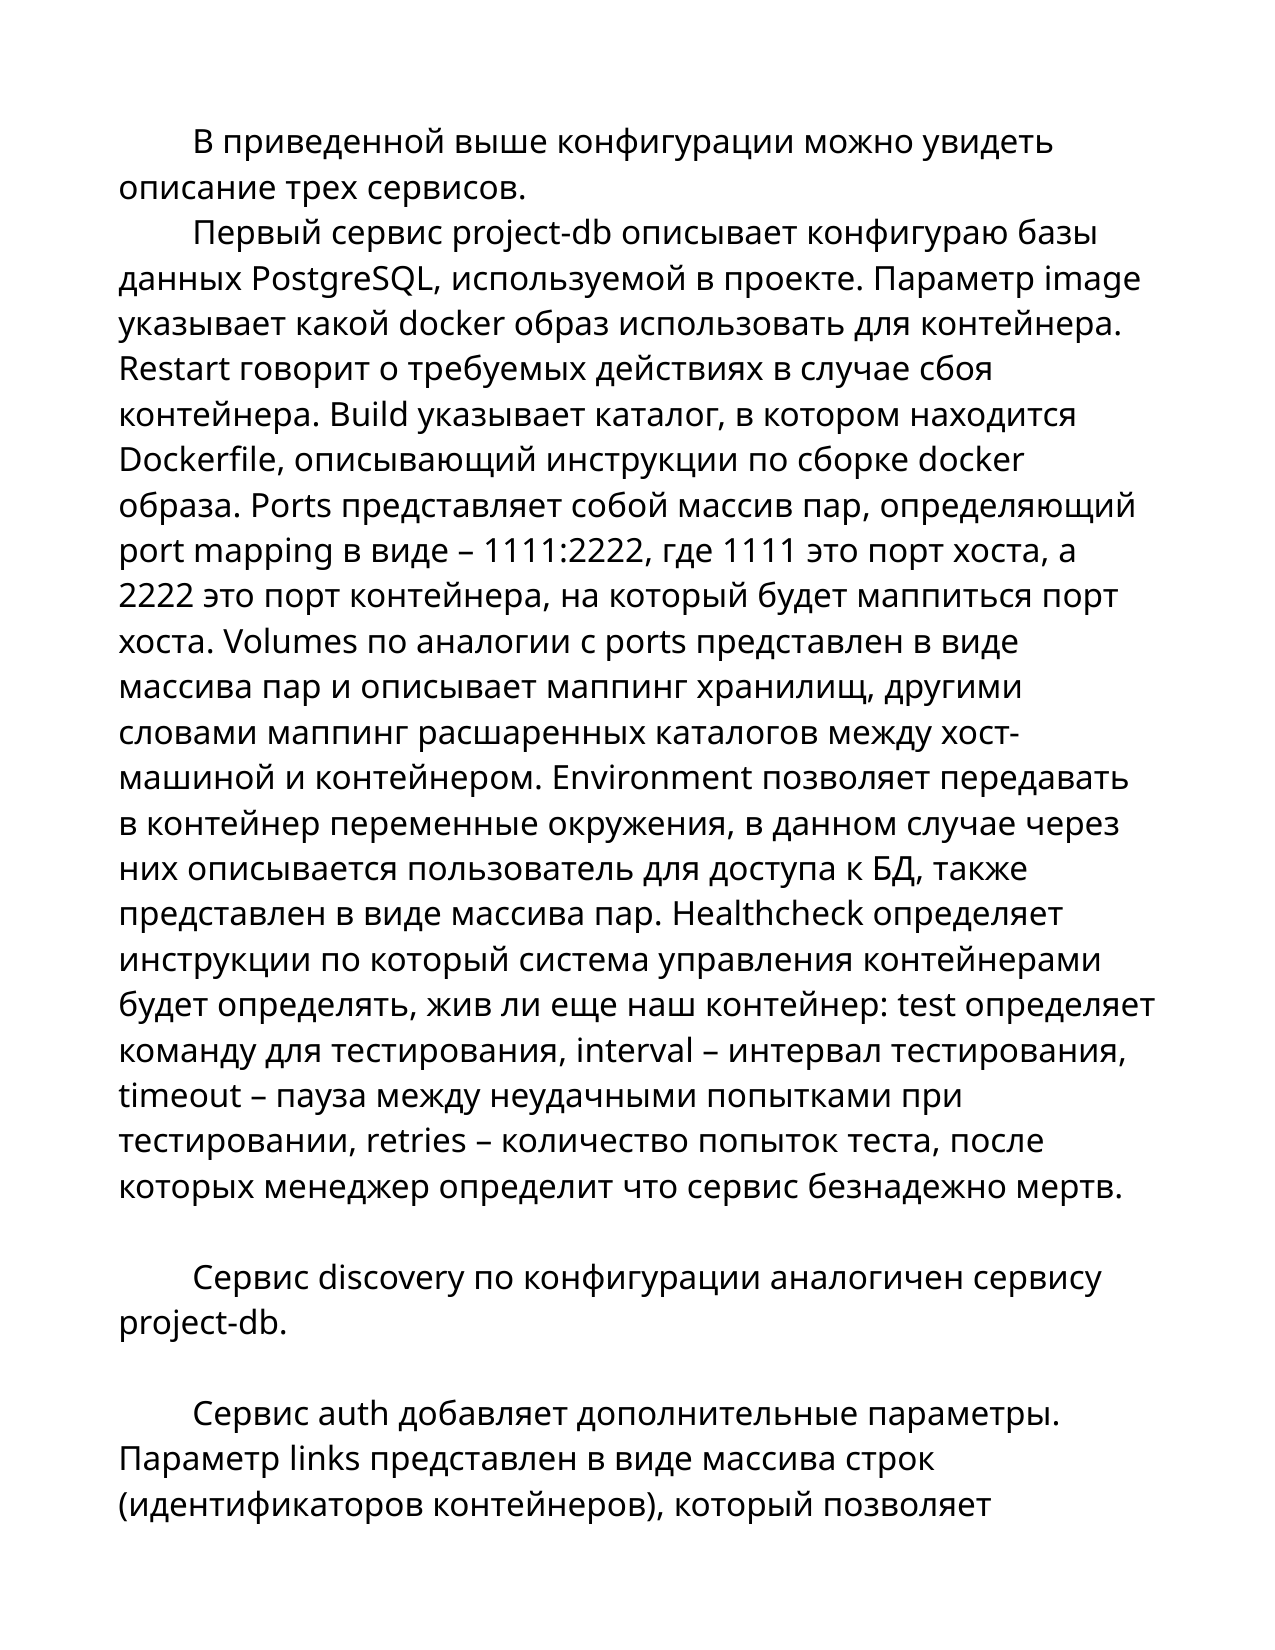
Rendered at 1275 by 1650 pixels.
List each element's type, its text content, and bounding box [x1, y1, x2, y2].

text В приведенной выше конфигурации можно увидеть описание трех сервисов. Первый сервис project-db описывает конфигураю базы данных PostgreSQL, используемой в проекте. Параметр image указывает какой docker образ использовать для контейнера. Restart говорит о требуемых действиях в случае сбоя контейнера. Build указывает каталог, в котором находится Dockerfile, описывающий инструкции по сборке docker образа. Ports представляет собой массив пар, определяющий port mapping в виде – 1111:2222, где 1111 это порт хоста, а 2222 это порт контейнера, на который будет маппиться порт хоста. Volumes по аналогии с ports представлен в виде массива пар и описывает маппинг хранилищ, другими словами маппинг расшаренных каталогов между хост-машиной и контейнером. Environment позволяет передавать в контейнер переменные окружения, в данном случае через них описывается пользователь для доступа к БД, также представлен в виде массива пар. Healthcheck определяет инструкции по который система управления контейнерами будет определять, жив ли еще наш контейнер: test определяет команду для тестирования, interval – интервал тестирования, timeout – пауза между неудачными попытками при тестировании, retries – количество попыток теста, после которых менеджер определит что сервис безнадежно мертв. [118, 118, 1157, 1208]
text Сервис discovery по конфигурации аналогичен сервису project-db. [118, 1253, 1157, 1344]
text Сервис auth добавляет дополнительные параметры. Параметр links представлен в виде массива строк (идентификаторов контейнеров), который позволяет [118, 1390, 1157, 1526]
